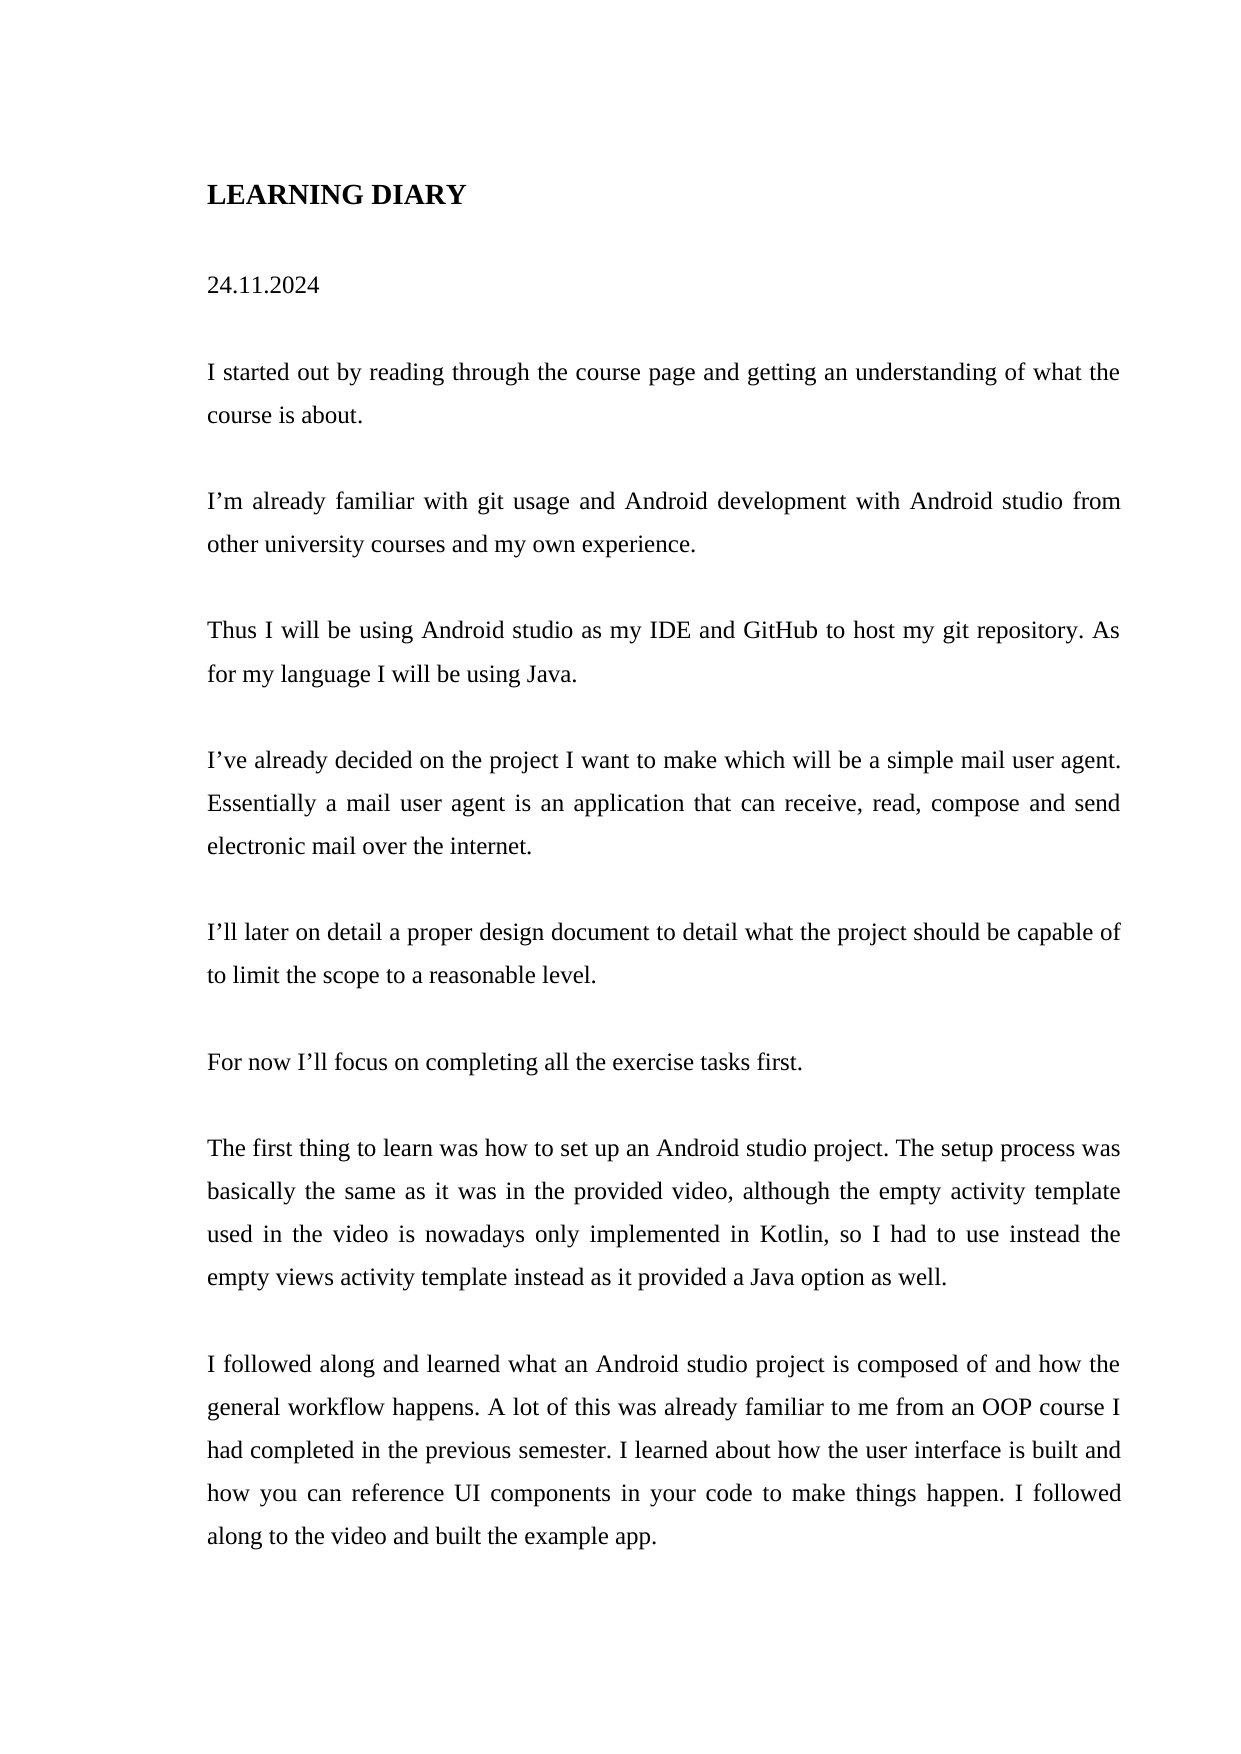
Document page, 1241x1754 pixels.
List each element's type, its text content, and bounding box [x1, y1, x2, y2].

text Thus I will be using Android studio as my IDE and GitHub to host my git repository. As for my language I will be using Java. [207, 616, 1122, 687]
text I followed along and learned what an Android studio project is composed of and how the general workflow happens. A lot of this was already familiar to me from an OOP course I had completed in the previous semester. I learned about how the user interface is built and how you can reference UI components in your code to make things happen. I followed along to the video and built the example app. [207, 1349, 1122, 1550]
text I’m already familiar with git usage and Android development with Android studio from other university courses and my own experience. [207, 486, 1122, 558]
text For now I’ll focus on completing all the exercise tasks first. [207, 1047, 1122, 1076]
text LEARNING DIARY [207, 177, 1122, 211]
text I’ve already decided on the project I want to make which will be a simple mail user agent. Essentially a mail user agent is an application that can receive, read, compose and send electronic mail over the internet. [207, 745, 1122, 860]
text I’ll later on detail a proper design document to detail what the project should be capable of to limit the scope to a reasonable level. [207, 917, 1122, 989]
text I started out by reading through the course page and getting an understanding of what the course is about. [207, 357, 1122, 429]
text 24.11.2024 [207, 271, 1122, 342]
text The first thing to learn was how to set up an Android studio project. The setup process was basically the same as it was in the provided video, although the empty activity template used in the video is nowadays only implemented in Kotlin, so I had to use instead the empty views activity template instead as it provided a Java option as well. [207, 1133, 1122, 1291]
